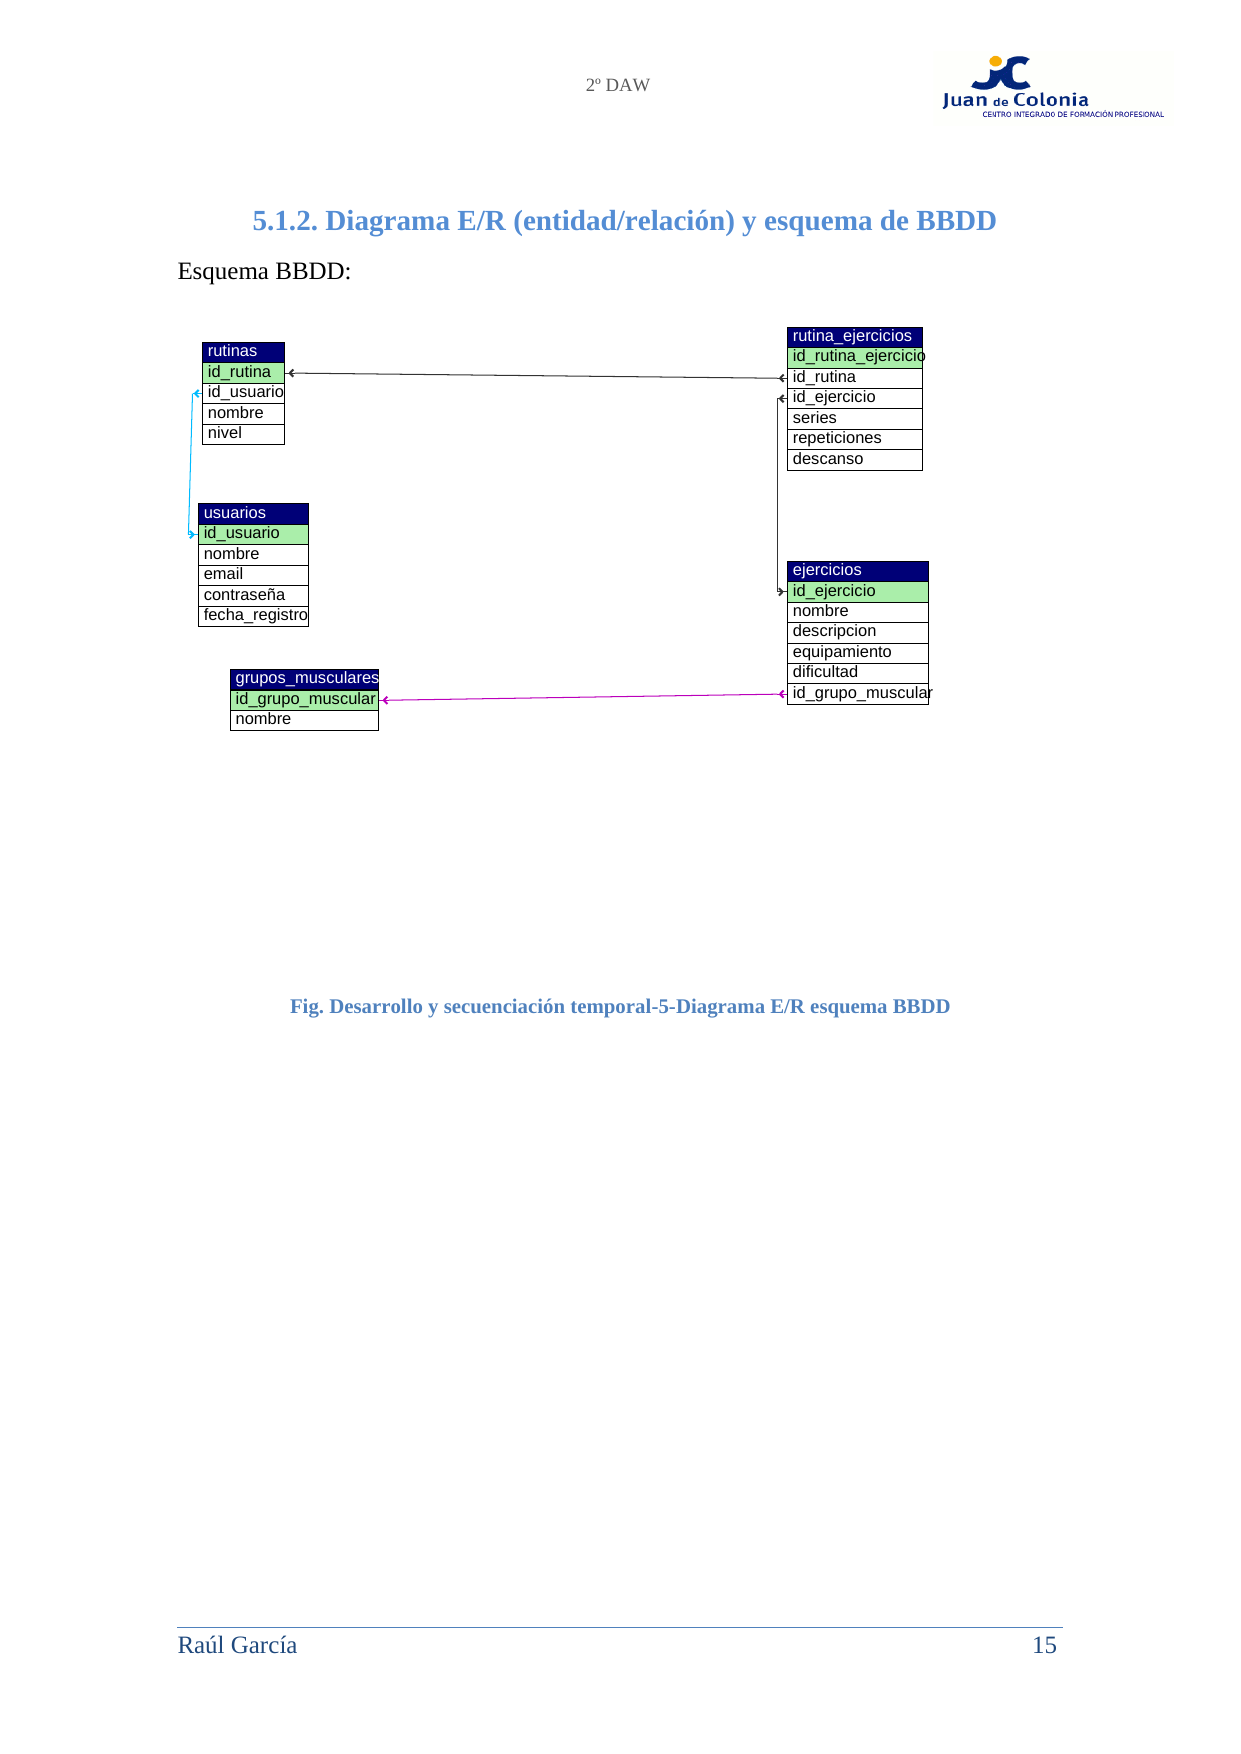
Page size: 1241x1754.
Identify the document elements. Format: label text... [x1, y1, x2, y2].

picture [933, 51, 1175, 126]
text Fig. Desarrollo y secuenciación temporal‑5-Diagrama E/R esquema BBDD [177, 994, 1063, 1018]
subtitle Diagrama E/R (entidad/relación) y esquema de BBDD [252, 203, 1063, 237]
text Esquema BBDD: [177, 256, 1063, 284]
